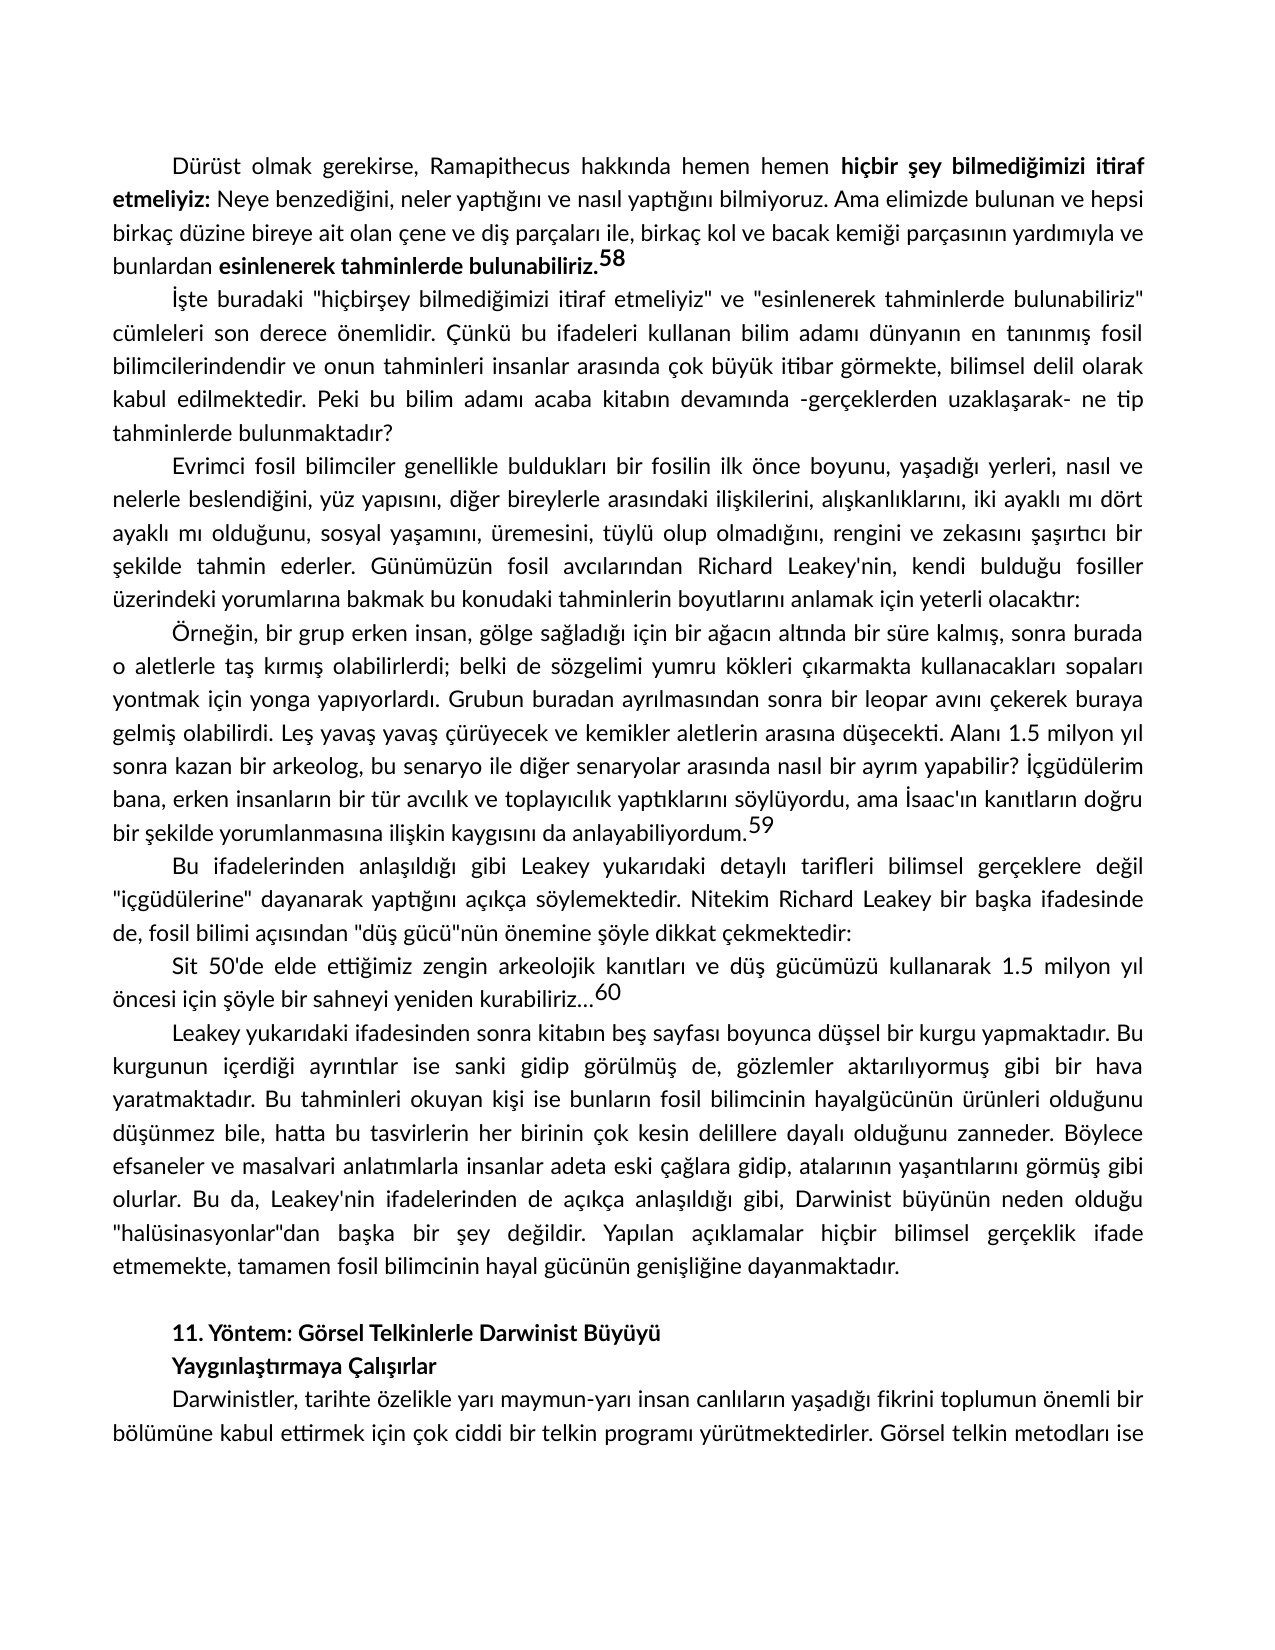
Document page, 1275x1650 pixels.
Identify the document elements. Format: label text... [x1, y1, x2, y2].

text Sit 50'de elde ettiğimiz zengin arkeolojik kanıtları ve düş gücümüzü kullanarak 1.5 milyon yıl öncesi için şöyle bir sahneyi yeniden kurabiliriz…60 [112, 948, 1145, 1014]
text Bu ifadelerinden anlaşıldığı gibi Leakey yukarıdaki detaylı tarifleri bilimsel gerçeklere değil "içgüdülerine" dayanarak yaptığını açıkça söylemektedir. Nitekim Richard Leakey bir başka ifadesinde de, fosil bilimi açısından "düş gücü"nün önemine şöyle dikkat çekmektedir: [112, 848, 1145, 948]
text Dürüst olmak gerekirse, Ramapithecus hakkında hemen hemen hiçbir şey bilmediğimizi itiraf etmeliyiz: Neye benzediğini, neler yaptığını ve nasıl yaptığını bilmiyoruz. Ama elimizde bulunan ve hepsi birkaç düzine bireye ait olan çene ve diş parçaları ile, birkaç kol ve bacak kemiği parçasının yardımıyla ve bunlardan esinlenerek tahminlerde bulunabiliriz.58 [112, 148, 1145, 281]
text Leakey yukarıdaki ifadesinden sonra kitabın beş sayfası boyunca düşsel bir kurgu yapmaktadır. Bu kurgunun içerdiği ayrıntılar ise sanki gidip görülmüş de, gözlemler aktarılıyormuş gibi bir hava yaratmaktadır. Bu tahminleri okuyan kişi ise bunların fosil bilimcinin hayalgücünün ürünleri olduğunu düşünmez bile, hatta bu tasvirlerin her birinin çok kesin delillere dayalı olduğunu zanneder. Böylece efsaneler ve masalvari anlatımlarla insanlar adeta eski çağlara gidip, atalarının yaşantılarını görmüş gibi olurlar. Bu da, Leakey'nin ifadelerinden de açıkça anlaşıldığı gibi, Darwinist büyünün neden olduğu "halüsinasyonlar"dan başka bir şey değildir. Yapılan açıklamalar hiçbir bilimsel gerçeklik ifade etmemekte, tamamen fosil bilimcinin hayal gücünün genişliğine dayanmaktadır. [112, 1014, 1145, 1281]
text 11. Yöntem: Görsel Telkinlerle Darwinist Büyüyü [112, 1314, 1145, 1348]
text Darwinistler, tarihte özelikle yarı maymun-yarı insan canlıların yaşadığı fikrini toplumun önemli bir bölümüne kabul ettirmek için çok ciddi bir telkin programı yürütmektedirler. Görsel telkin metodları ise [112, 1381, 1145, 1448]
text Evrimci fosil bilimciler genellikle buldukları bir fosilin ilk önce boyunu, yaşadığı yerleri, nasıl ve nelerle beslendiğini, yüz yapısını, diğer bireylerle arasındaki ilişkilerini, alışkanlıklarını, iki ayaklı mı dört ayaklı mı olduğunu, sosyal yaşamını, üremesini, tüylü olup olmadığını, rengini ve zekasını şaşırtıcı bir şekilde tahmin ederler. Günümüzün fosil avcılarından Richard Leakey'nin, kendi bulduğu fosiller üzerindeki yorumlarına bakmak bu konudaki tahminlerin boyutlarını anlamak için yeterli olacaktır: [112, 448, 1145, 614]
text Yaygınlaştırmaya Çalışırlar [112, 1348, 1145, 1381]
text Örneğin, bir grup erken insan, gölge sağladığı için bir ağacın altında bir süre kalmış, sonra burada o aletlerle taş kırmış olabilirlerdi; belki de sözgelimi yumru kökleri çıkarmakta kullanacakları sopaları yontmak için yonga yapıyorlardı. Grubun buradan ayrılmasından sonra bir leopar avını çekerek buraya gelmiş olabilirdi. Leş yavaş yavaş çürüyecek ve kemikler aletlerin arasına düşecekti. Alanı 1.5 milyon yıl sonra kazan bir arkeolog, bu senaryo ile diğer senaryolar arasında nasıl bir ayrım yapabilir? İçgüdülerim bana, erken insanların bir tür avcılık ve toplayıcılık yaptıklarını söylüyordu, ama İsaac'ın kanıtların doğru bir şekilde yorumlanmasına ilişkin kaygısını da anlayabiliyordum.59 [112, 614, 1145, 848]
text İşte buradaki "hiçbirşey bilmediğimizi itiraf etmeliyiz" ve "esinlenerek tahminlerde bulunabiliriz" cümleleri son derece önemlidir. Çünkü bu ifadeleri kullanan bilim adamı dünyanın en tanınmış fosil bilimcilerindendir ve onun tahminleri insanlar arasında çok büyük itibar görmekte, bilimsel delil olarak kabul edilmektedir. Peki bu bilim adamı acaba kitabın devamında -gerçeklerden uzaklaşarak- ne tip tahminlerde bulunmaktadır? [112, 281, 1145, 448]
